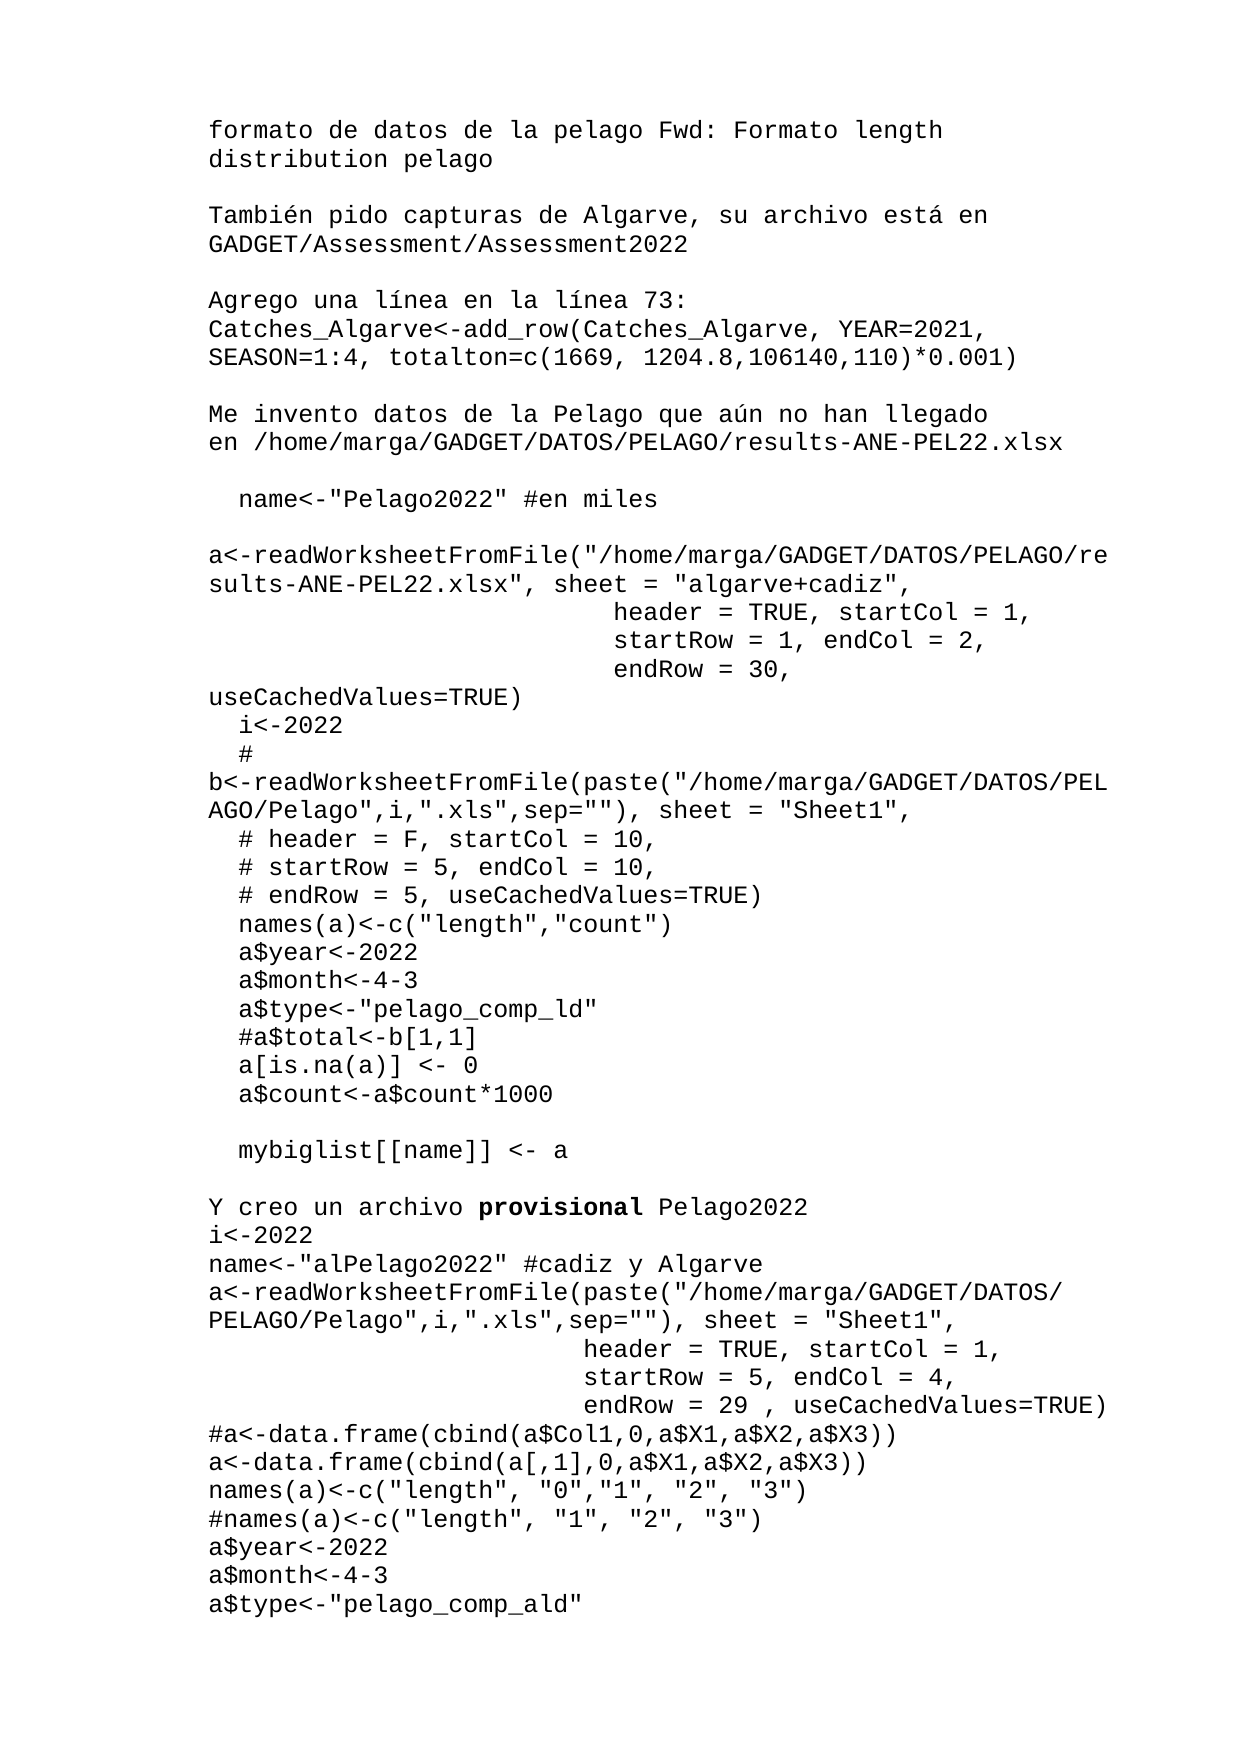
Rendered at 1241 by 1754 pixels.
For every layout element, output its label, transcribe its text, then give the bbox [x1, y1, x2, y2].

text #a<-data.frame(cbind(a$Col1,0,a$X1,a$X2,a$X3)) [208, 1421, 1122, 1450]
text names(a)<-c("length", "0","1", "2", "3") [208, 1478, 1122, 1506]
text Catches_Algarve<-add_row(Catches_Algarve, YEAR=2021, SEASON=1:4, totalton=c(1669, 1204.8,106140,110)*0.001) [208, 316, 1122, 373]
text a<-readWorksheetFromFile(paste("/home/marga/GADGET/DATOS/PELAGO/Pelago",i,".xls",sep=""), sheet = "Sheet1", [208, 1280, 1122, 1336]
text a$month<-4-3 [208, 1563, 1122, 1591]
text a$type<-"pelago_comp_ald" [208, 1591, 1122, 1620]
text name<-"alPelago2022" #cadiz y Algarve [208, 1251, 1122, 1280]
text a$year<-2022 [208, 940, 1122, 968]
text i<-2022 [208, 1223, 1122, 1251]
text #names(a)<-c("length", "1", "2", "3") [208, 1506, 1122, 1535]
text a$month<-4-3 [208, 968, 1122, 996]
text # startRow = 5, endCol = 10, [208, 855, 1122, 883]
text # header = F, startCol = 10, [208, 826, 1122, 855]
text header = TRUE, startCol = 1, [208, 600, 1122, 628]
text en /home/marga/GADGET/DATOS/PELAGO/results-ANE-PEL22.xlsx [208, 430, 1122, 458]
text #a$total<-b[1,1] [208, 1025, 1122, 1053]
text name<-"Pelago2022" #en miles [208, 486, 1122, 515]
text names(a)<-c("length","count") [208, 911, 1122, 940]
text a<-readWorksheetFromFile("/home/marga/GADGET/DATOS/PELAGO/results-ANE-PEL22.xlsx", sheet = "algarve+cadiz", [208, 515, 1122, 600]
text Me invento datos de la Pelago que aún no han llegado [208, 401, 1122, 430]
text endRow = 29 , useCachedValues=TRUE) [208, 1393, 1122, 1421]
text startRow = 1, endCol = 2, [208, 628, 1122, 656]
text # b<-readWorksheetFromFile(paste("/home/marga/GADGET/DATOS/PELAGO/Pelago",i,".xls",sep=""), sheet = "Sheet1", [208, 741, 1122, 826]
text a$year<-2022 [208, 1535, 1122, 1563]
text i<-2022 [208, 713, 1122, 741]
text startRow = 5, endCol = 4, [208, 1365, 1122, 1393]
text a[is.na(a)] <- 0 [208, 1053, 1122, 1081]
text a<-data.frame(cbind(a[,1],0,a$X1,a$X2,a$X3)) [208, 1450, 1122, 1478]
text Agrego una línea en la línea 73: [208, 288, 1122, 316]
text También pido capturas de Algarve, su archivo está en GADGET/Assessment/Assessment2022 [208, 203, 1122, 260]
text # endRow = 5, useCachedValues=TRUE) [208, 883, 1122, 911]
text mybiglist[[name]] <- a [208, 1138, 1122, 1166]
text a$type<-"pelago_comp_ld" [208, 996, 1122, 1025]
text endRow = 30, useCachedValues=TRUE) [208, 656, 1122, 713]
text header = TRUE, startCol = 1, [208, 1336, 1122, 1365]
text a$count<-a$count*1000 [208, 1081, 1122, 1110]
text Y creo un archivo provisional Pelago2022 [208, 1195, 1122, 1223]
text formato de datos de la pelago Fwd: Formato length distribution pelago [208, 118, 1122, 175]
